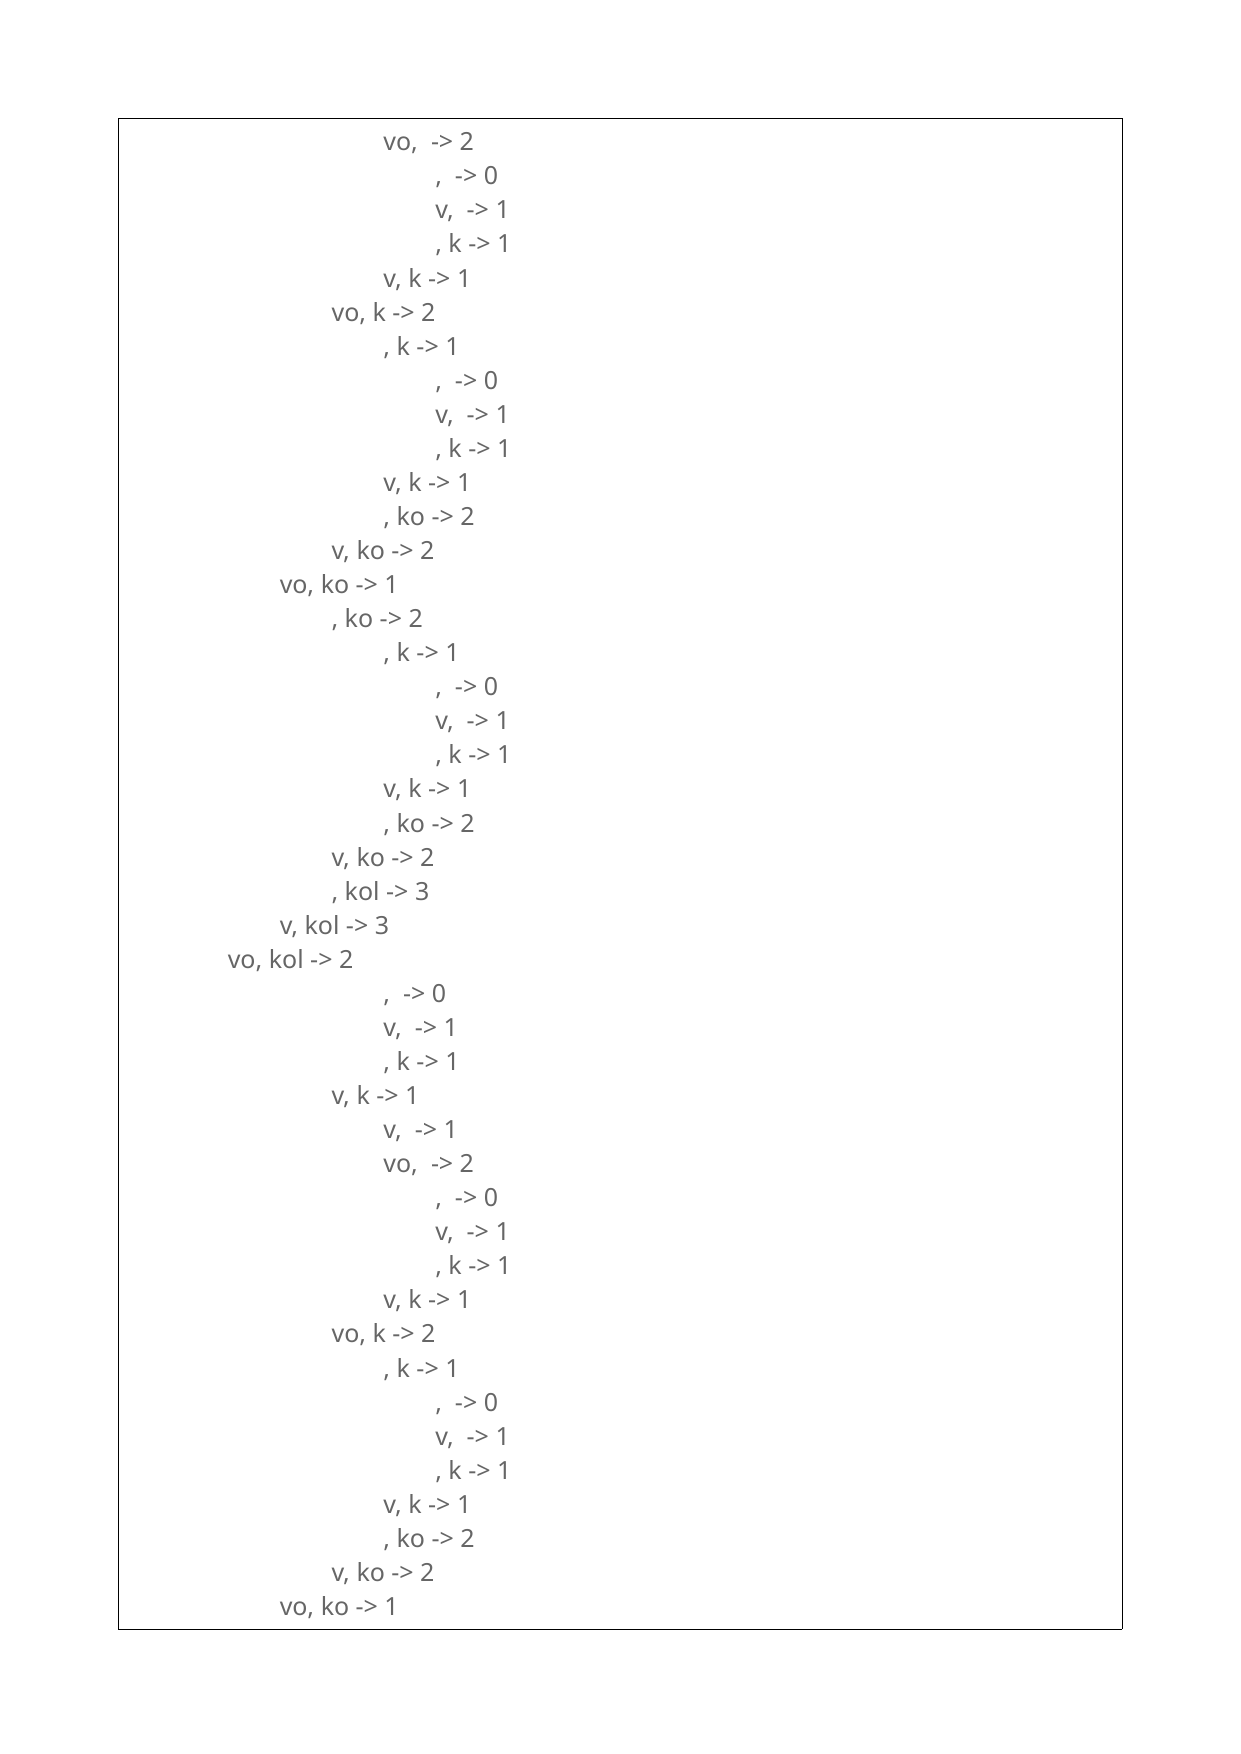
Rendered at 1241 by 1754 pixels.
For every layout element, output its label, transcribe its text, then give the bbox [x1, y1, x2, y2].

table_header vo, -> 2 , -> 0 v, -> 1 , k -> 1 v, k -> 1 vo, k -> 2 , k -> 1 , -> 0 v, -> 1 , k -> 1 v, k -> 1 , ko -> 2 v, ko -> 2 vo, ko -> 1 , ko -> 2 , k -> 1 , -> 0 v, -> 1 , k -> 1 v, k -> 1 , ko -> 2 v, ko -> 2 , kol -> 3 v, kol -> 3 vo, kol -> 2 , -> 0 v, -> 1 , k -> 1 v, k -> 1 v, -> 1 vo, -> 2 , -> 0 v, -> 1 , k -> 1 v, k -> 1 vo, k -> 2 , k -> 1 , -> 0 v, -> 1 , k -> 1 v, k -> 1 , ko -> 2 v, ko -> 2 vo, ko -> 1 [119, 119, 1122, 1628]
